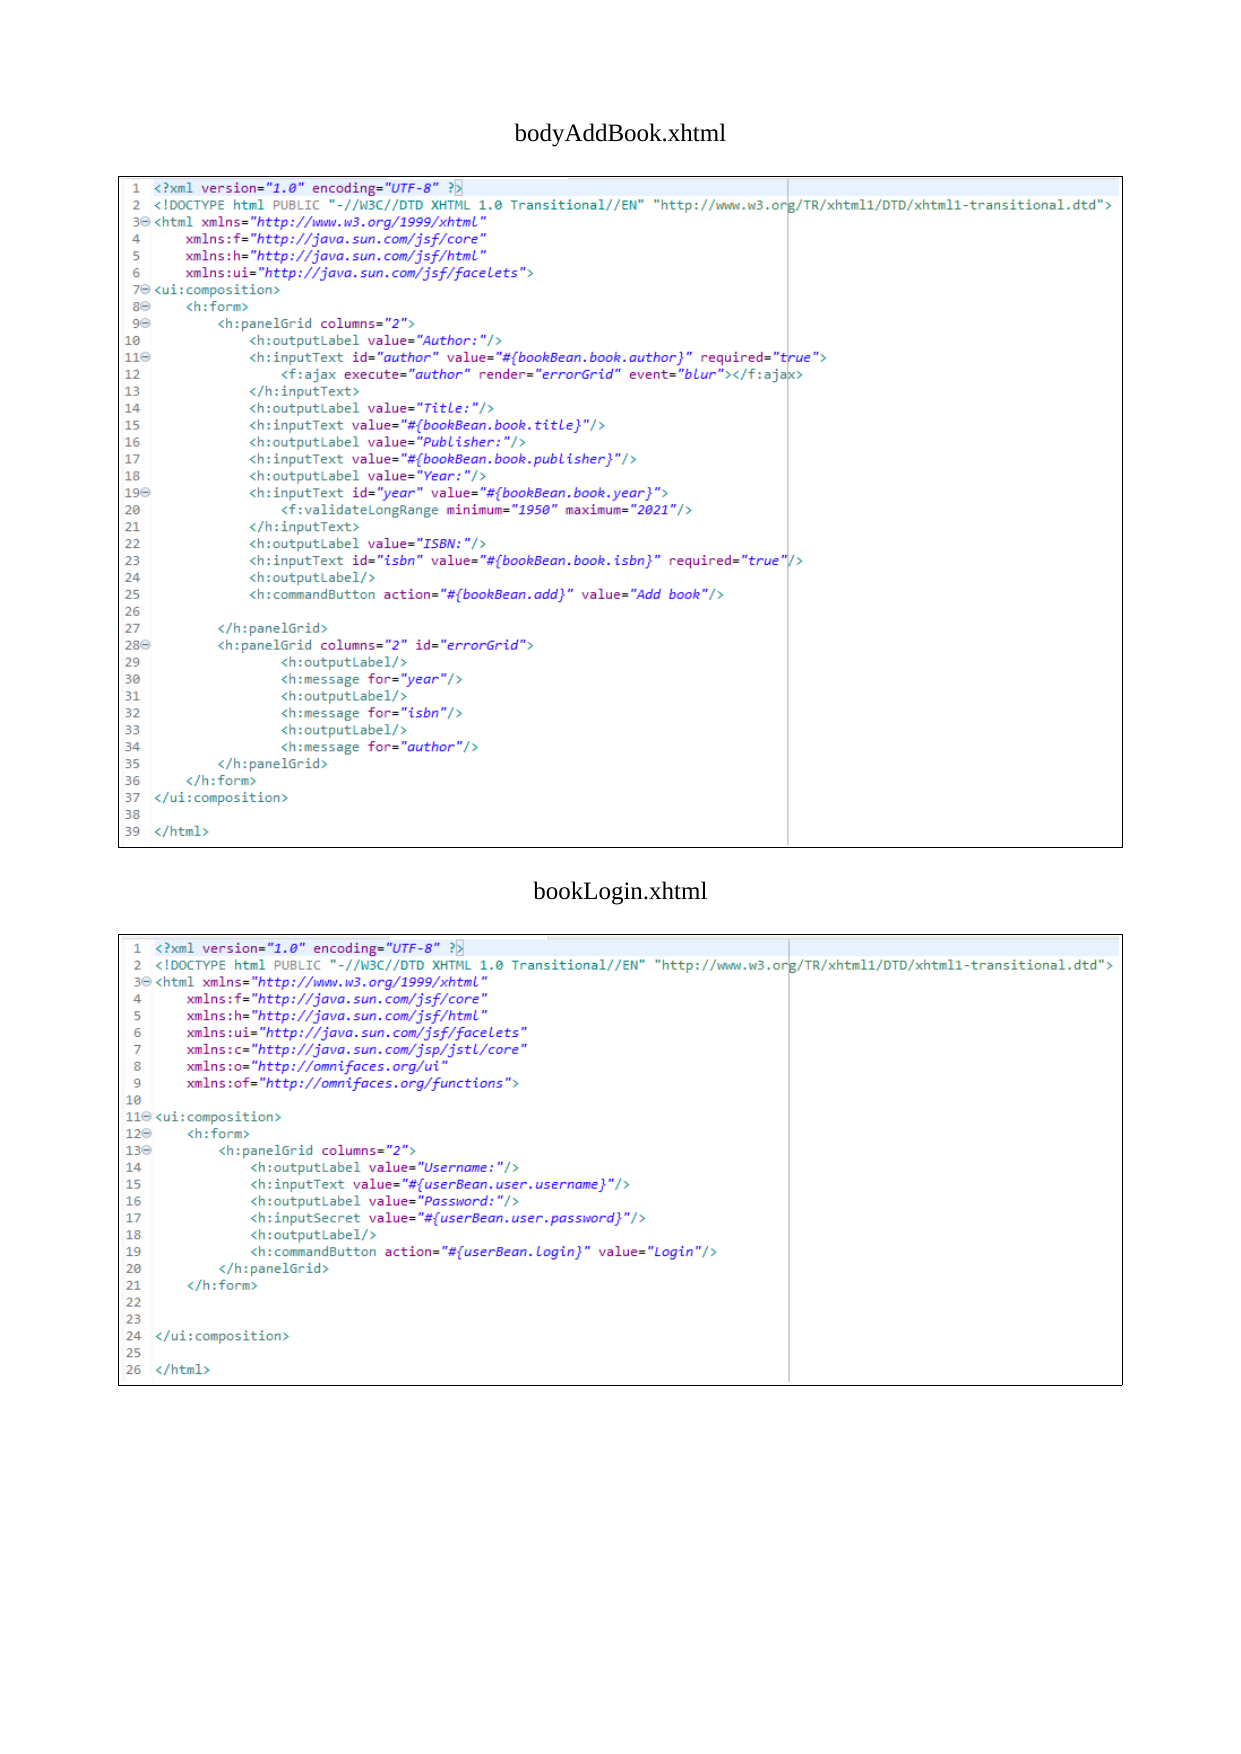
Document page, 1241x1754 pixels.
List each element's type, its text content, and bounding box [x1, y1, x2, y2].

picture [121, 178, 1119, 845]
picture [121, 936, 1119, 1382]
text bodyAddBook.xhtml [118, 118, 1122, 147]
text bookLogin.xhtml [118, 876, 1122, 905]
